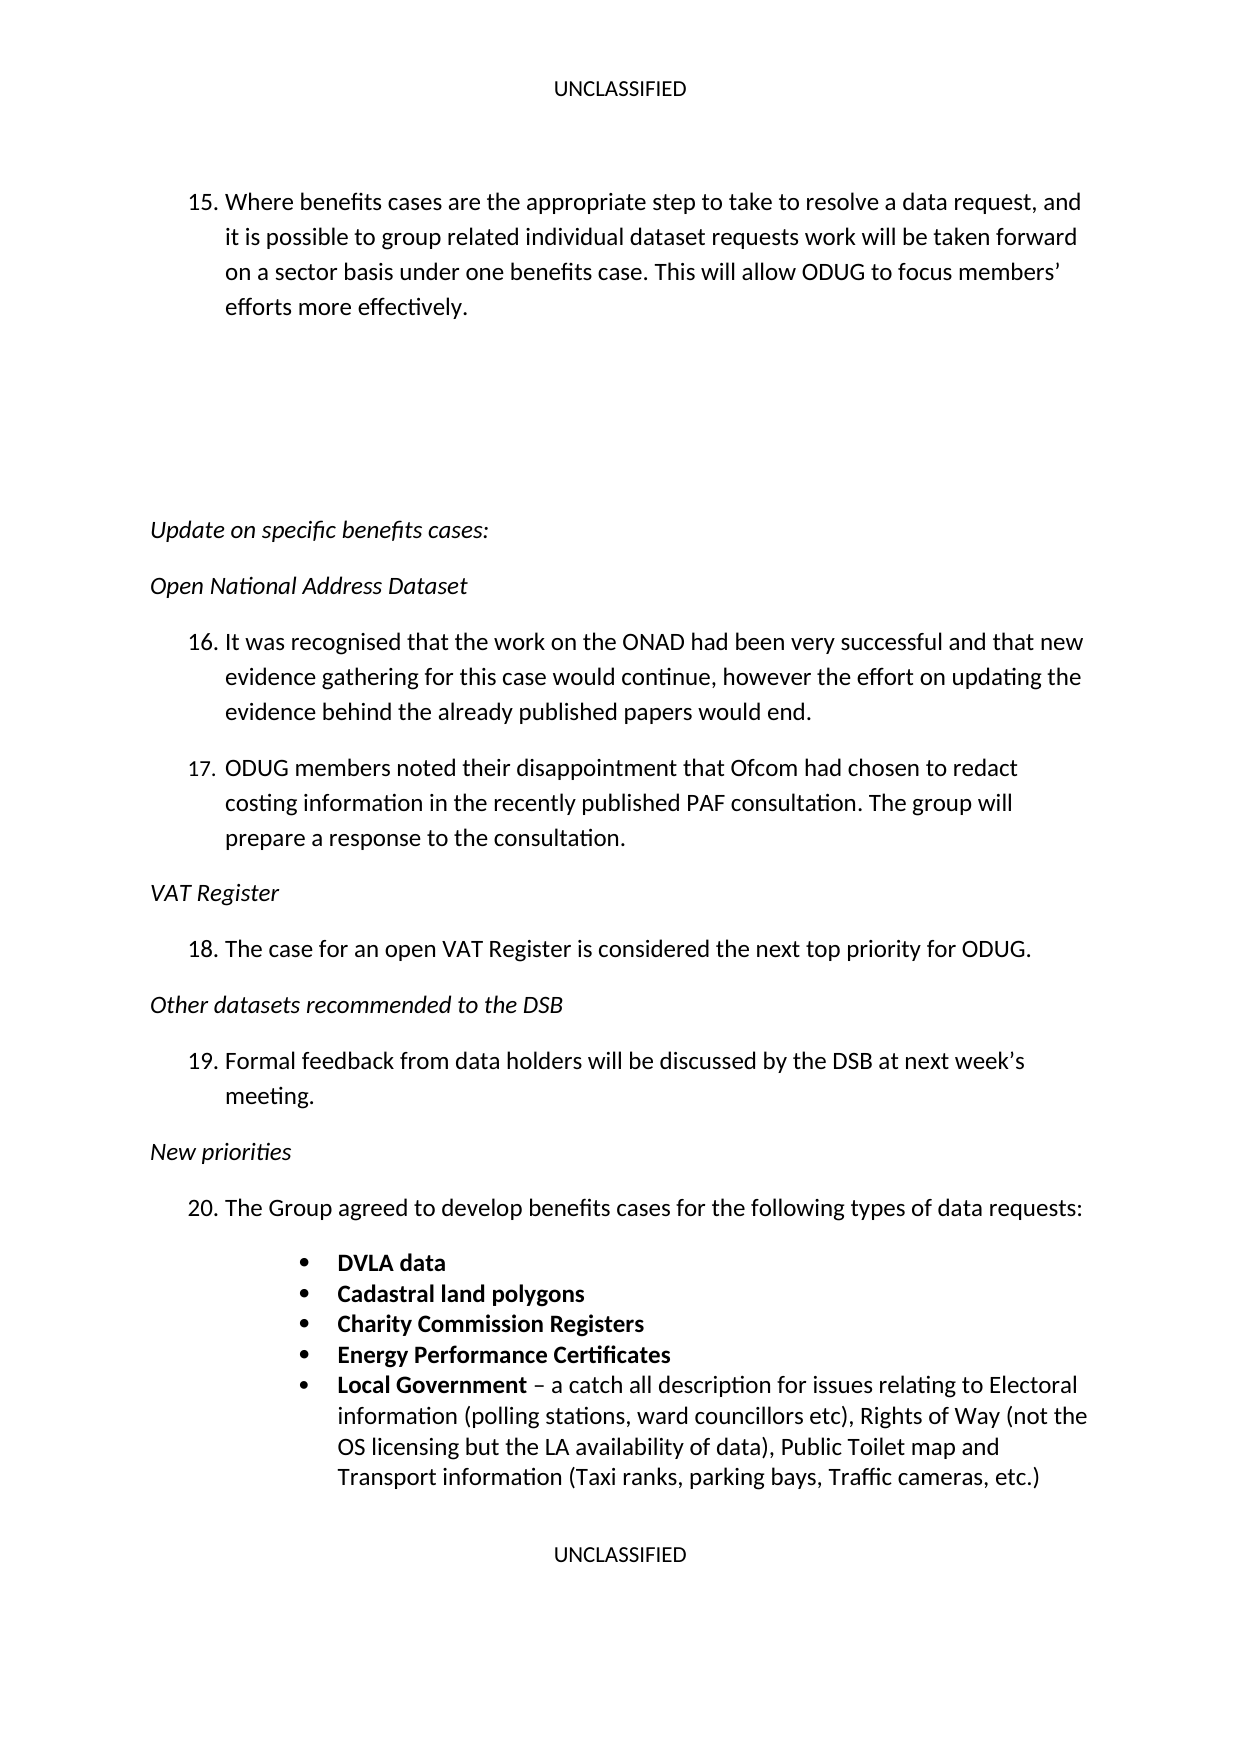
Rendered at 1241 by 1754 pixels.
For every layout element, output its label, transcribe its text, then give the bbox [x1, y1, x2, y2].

list It was recognised that the work on the ONAD had been very successful and that new evidence gathering for this case would continue, however the effort on updating the evidence behind the already published papers would end. [187, 626, 1090, 726]
list Charity Commission Registers [300, 1308, 1090, 1339]
list DVLA data [300, 1247, 1090, 1278]
text New priorities [150, 1136, 1090, 1166]
text Open National Address Dataset [150, 570, 1090, 601]
list Where benefits cases are the appropriate step to take to resolve a data request, and it is possible to group related individual dataset requests work will be taken forward on a sector basis under one benefits case. This will allow ODUG to focus members’ efforts more effectively. [187, 186, 1090, 321]
list The case for an open VAT Register is considered the next top priority for ODUG. [187, 933, 1090, 964]
list Formal feedback from data holders will be discussed by the DSB at next week’s meeting. [187, 1045, 1090, 1111]
list Cadastral land polygons [300, 1278, 1090, 1308]
text Other datasets recommended to the DSB [150, 989, 1090, 1020]
list The Group agreed to develop benefits cases for the following types of data requests: [187, 1192, 1090, 1222]
list VAT Register [150, 877, 1090, 908]
list Local Government – a catch all description for issues relating to Electoral information (polling stations, ward councillors etc), Rights of Way (not the OS licensing but the LA availability of data), Public Toilet map and Transport information (Taxi ranks, parking bays, Traffic cameras, etc.) [300, 1369, 1090, 1492]
list ODUG members noted their disappointment that Ofcom had chosen to redact costing information in the recently published PAF consultation. The group will prepare a response to the consultation. [187, 752, 1090, 852]
list Energy Performance Certificates [300, 1339, 1090, 1369]
text Update on specific benefits cases: [150, 514, 1090, 545]
